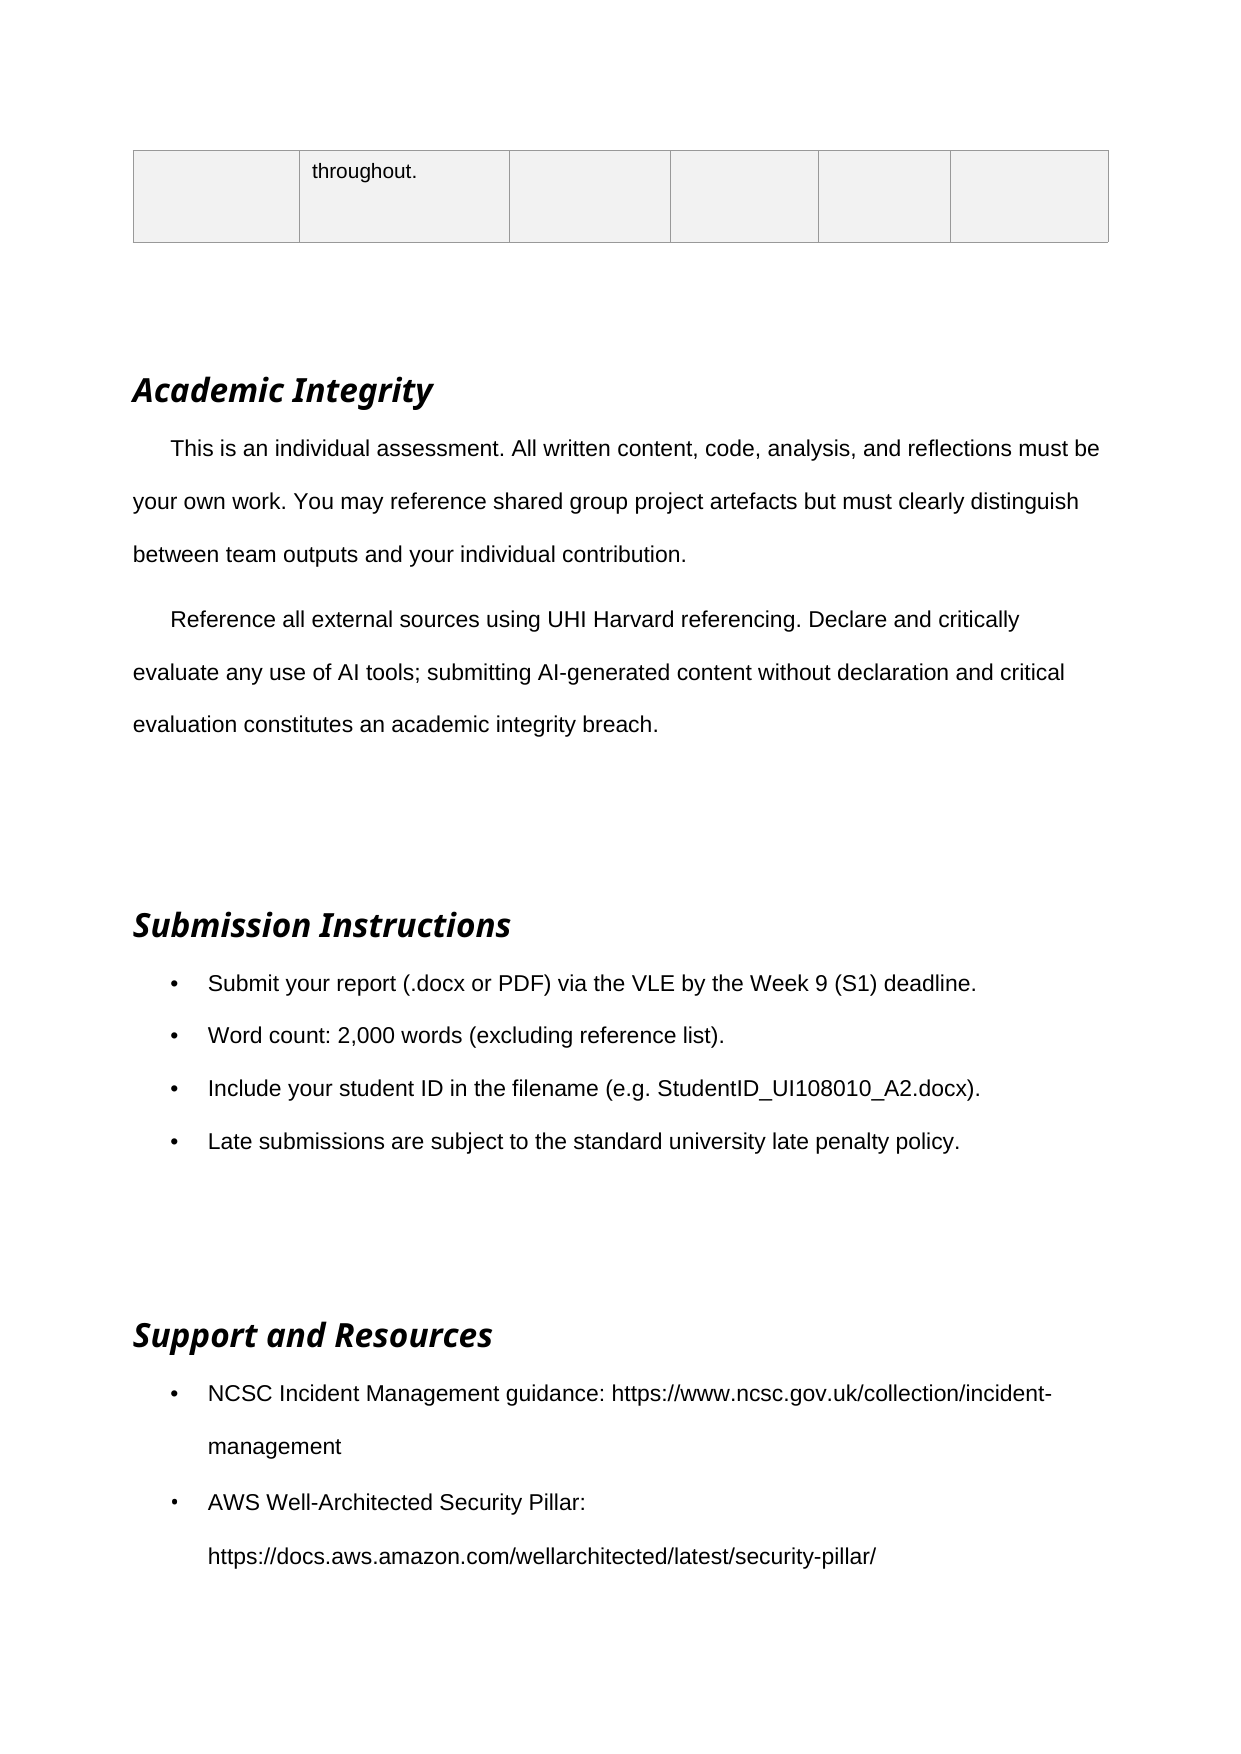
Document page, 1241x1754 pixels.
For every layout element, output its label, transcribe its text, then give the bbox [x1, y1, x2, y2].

table_cell [134, 151, 299, 242]
list Submit your report (.docx or PDF) via the VLE by the Week 9 (S1) deadline. [170, 970, 1108, 996]
table_cell [951, 151, 1108, 242]
table_cell [671, 151, 818, 242]
text This is an individual assessment. All written content, code, analysis, and reflections must be your own work. You may reference shared group project artefacts but must clearly distinguish between team outputs and your individual contribution. [133, 435, 1108, 567]
table_cell throughout. [300, 151, 509, 242]
list Include your student ID in the filename (e.g. StudentID_UI108010_A2.docx). [170, 1075, 1108, 1102]
text Reference all external sources using UHI Harvard referencing. Declare and critically evaluate any use of AI tools; submitting AI-generated content without declaration and critical evaluation constitutes an academic integrity breach. [133, 606, 1108, 738]
list AWS Well-Architected Security Pillar: https://docs.aws.amazon.com/wellarchitected/latest/security-pillar/ [170, 1485, 1108, 1569]
list Late submissions are subject to the standard university late penalty policy. [170, 1128, 1108, 1154]
subtitle Submission Instructions [133, 902, 1108, 947]
subtitle Academic Integrity [133, 367, 1108, 413]
list NCSC Incident Management guidance: https://www.ncsc.gov.uk/collection/incident-management [170, 1380, 1108, 1459]
table_cell [819, 151, 950, 242]
table_cell [510, 151, 670, 242]
list Word count: 2,000 words (excluding reference list). [170, 1022, 1108, 1049]
subtitle Support and Resources [133, 1312, 1108, 1357]
